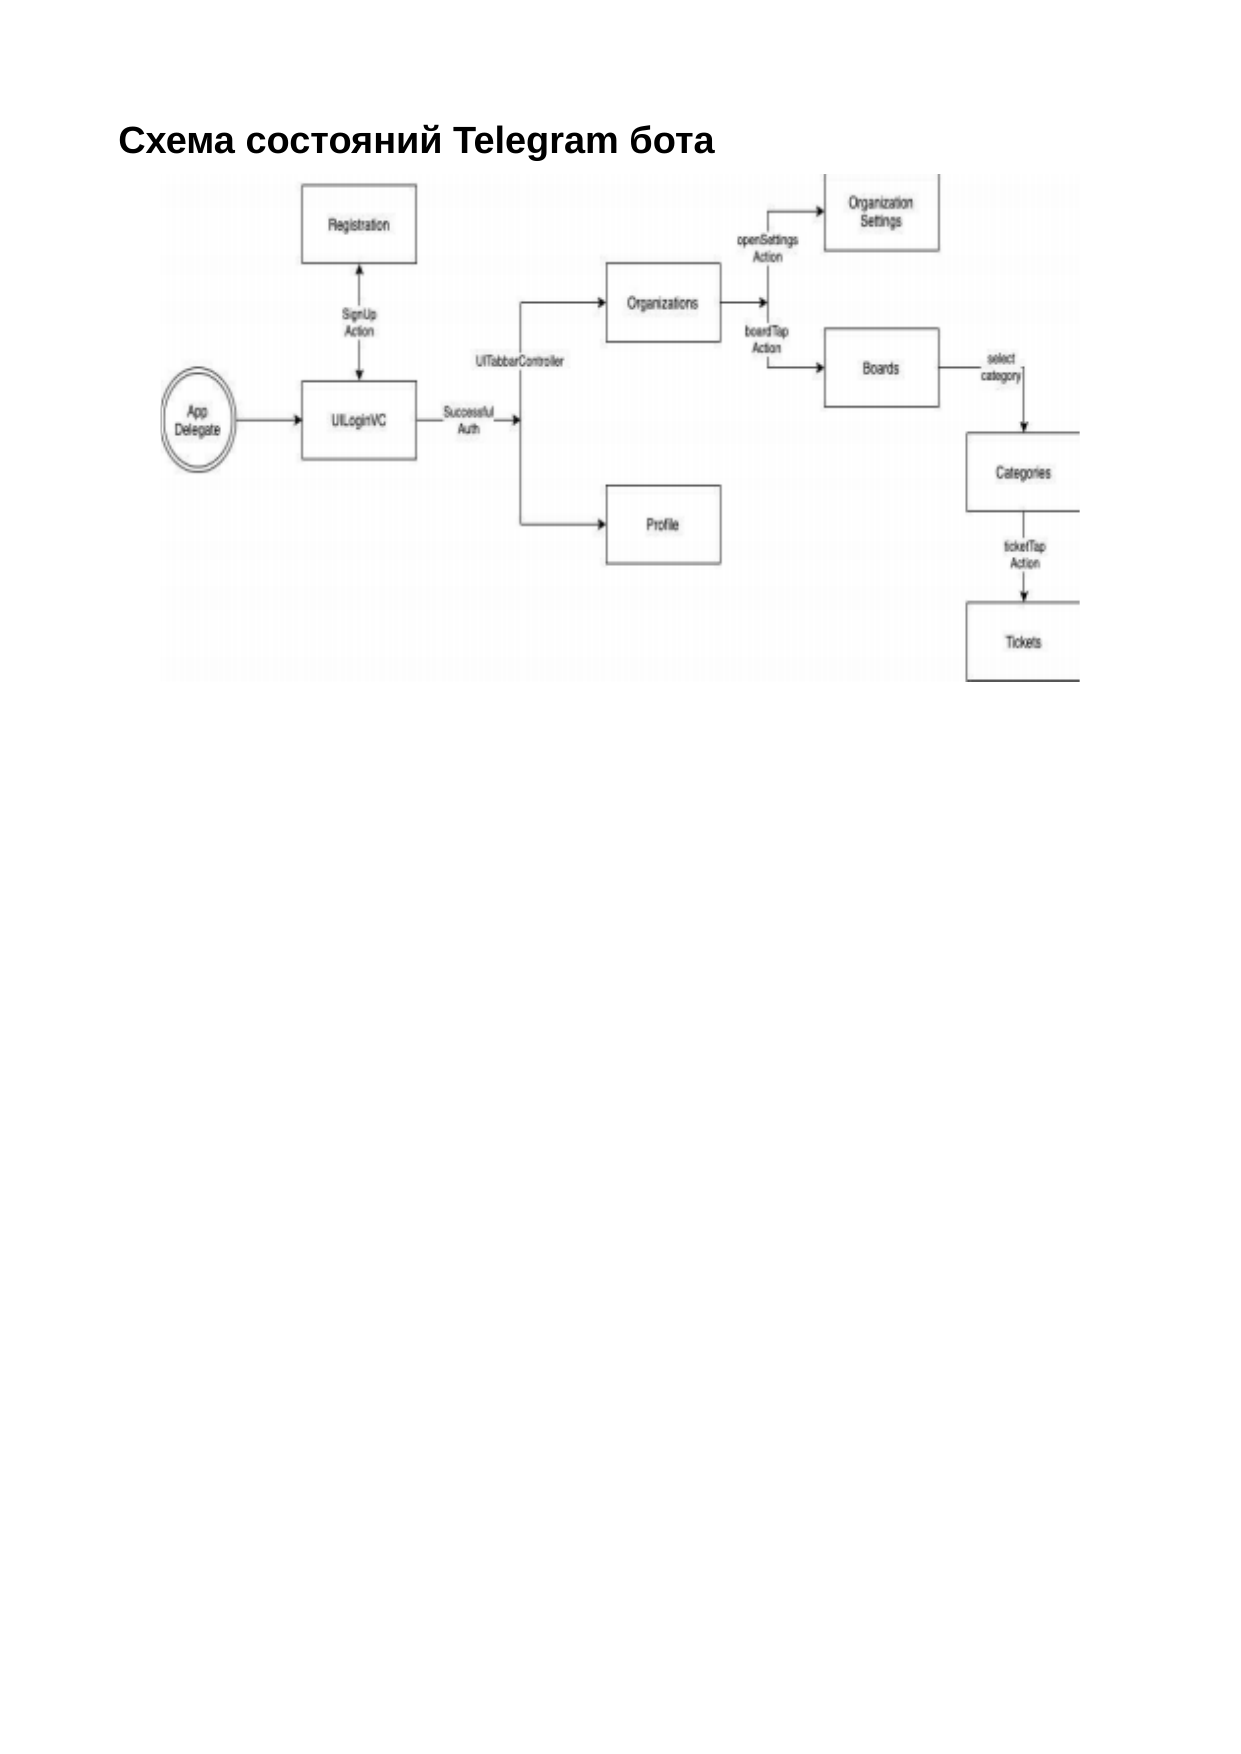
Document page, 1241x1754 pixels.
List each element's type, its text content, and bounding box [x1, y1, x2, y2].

subtitle Схема состояний Telegram бота [118, 118, 1122, 162]
picture [160, 174, 1080, 682]
